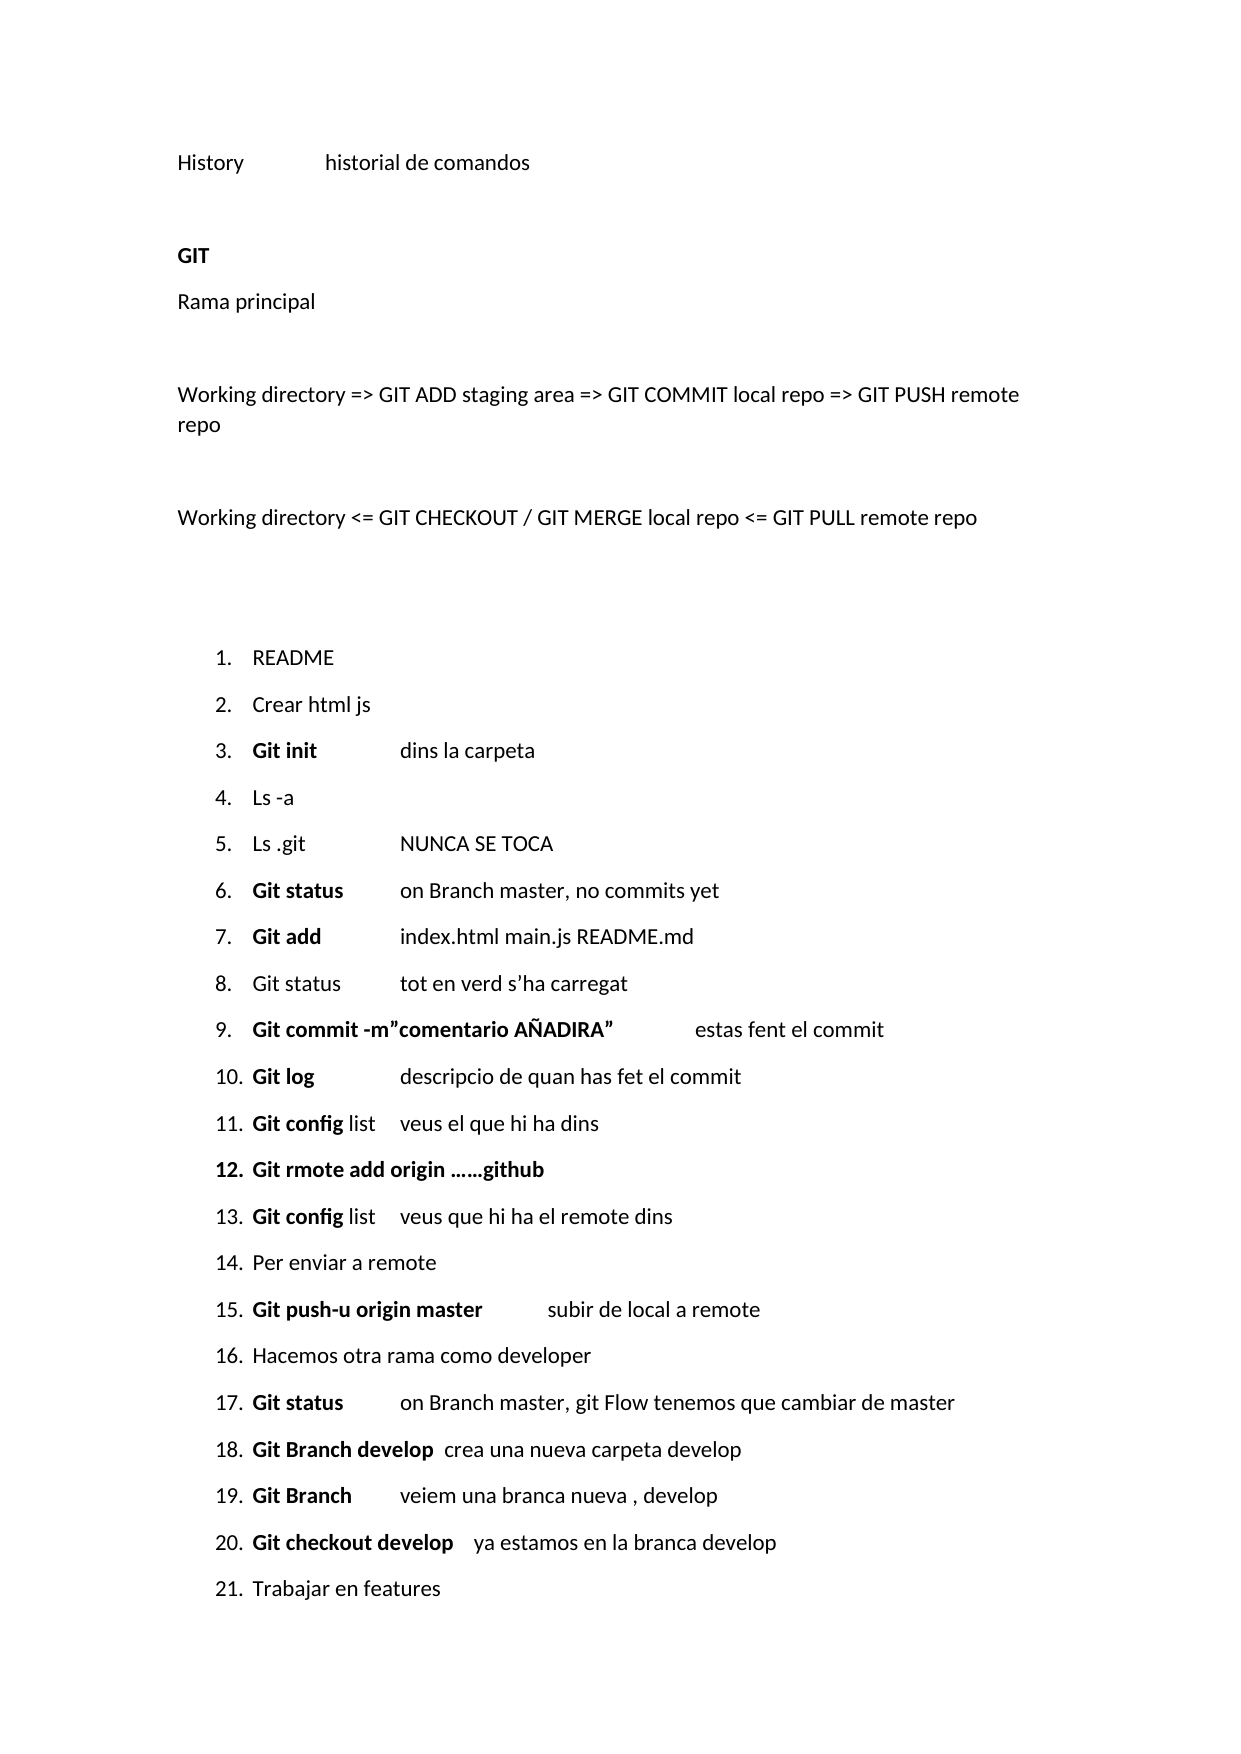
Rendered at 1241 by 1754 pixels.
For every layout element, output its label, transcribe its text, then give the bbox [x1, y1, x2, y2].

list Git init dins la carpeta [215, 736, 1063, 764]
list Git add index.html main.js README.md [215, 922, 1063, 951]
list Git Branch veiem una branca nueva , develop [215, 1481, 1063, 1509]
list Git log descripcio de quan has fet el commit [215, 1062, 1063, 1090]
list Ls -a [215, 783, 1063, 811]
text History historial de comandos [177, 148, 1063, 176]
list Git Branch develop crea una nueva carpeta develop [215, 1435, 1063, 1463]
list Ls .git NUNCA SE TOCA [215, 829, 1063, 857]
list Git config list veus que hi ha el remote dins [215, 1202, 1063, 1230]
list Hacemos otra rama como developer [215, 1342, 1063, 1369]
list Per enviar a remote [215, 1248, 1063, 1276]
list Git status tot en verd s’ha carregat [215, 969, 1063, 997]
list Git checkout develop ya estamos en la branca develop [215, 1528, 1063, 1556]
list Git commit -m”comentario AÑADIRA” estas fent el commit [215, 1016, 1063, 1044]
list README [215, 643, 1063, 671]
text Working directory <= GIT CHECKOUT / GIT MERGE local repo <= GIT PULL remote repo [177, 503, 1063, 531]
text Working directory => GIT ADD staging area => GIT COMMIT local repo => GIT PUSH remote repo [177, 380, 1063, 438]
list Git status on Branch master, no commits yet [215, 876, 1063, 904]
list Git rmote add origin ……github [215, 1155, 1063, 1183]
text GIT [177, 241, 1063, 269]
list Git push-u origin master subir de local a remote [215, 1295, 1063, 1323]
list Git config list veus el que hi ha dins [215, 1109, 1063, 1137]
text Rama principal [177, 287, 1063, 315]
list Trabajar en features [215, 1574, 1063, 1602]
list Crear html js [215, 690, 1063, 718]
list Git status on Branch master, git Flow tenemos que cambiar de master [215, 1388, 1063, 1416]
